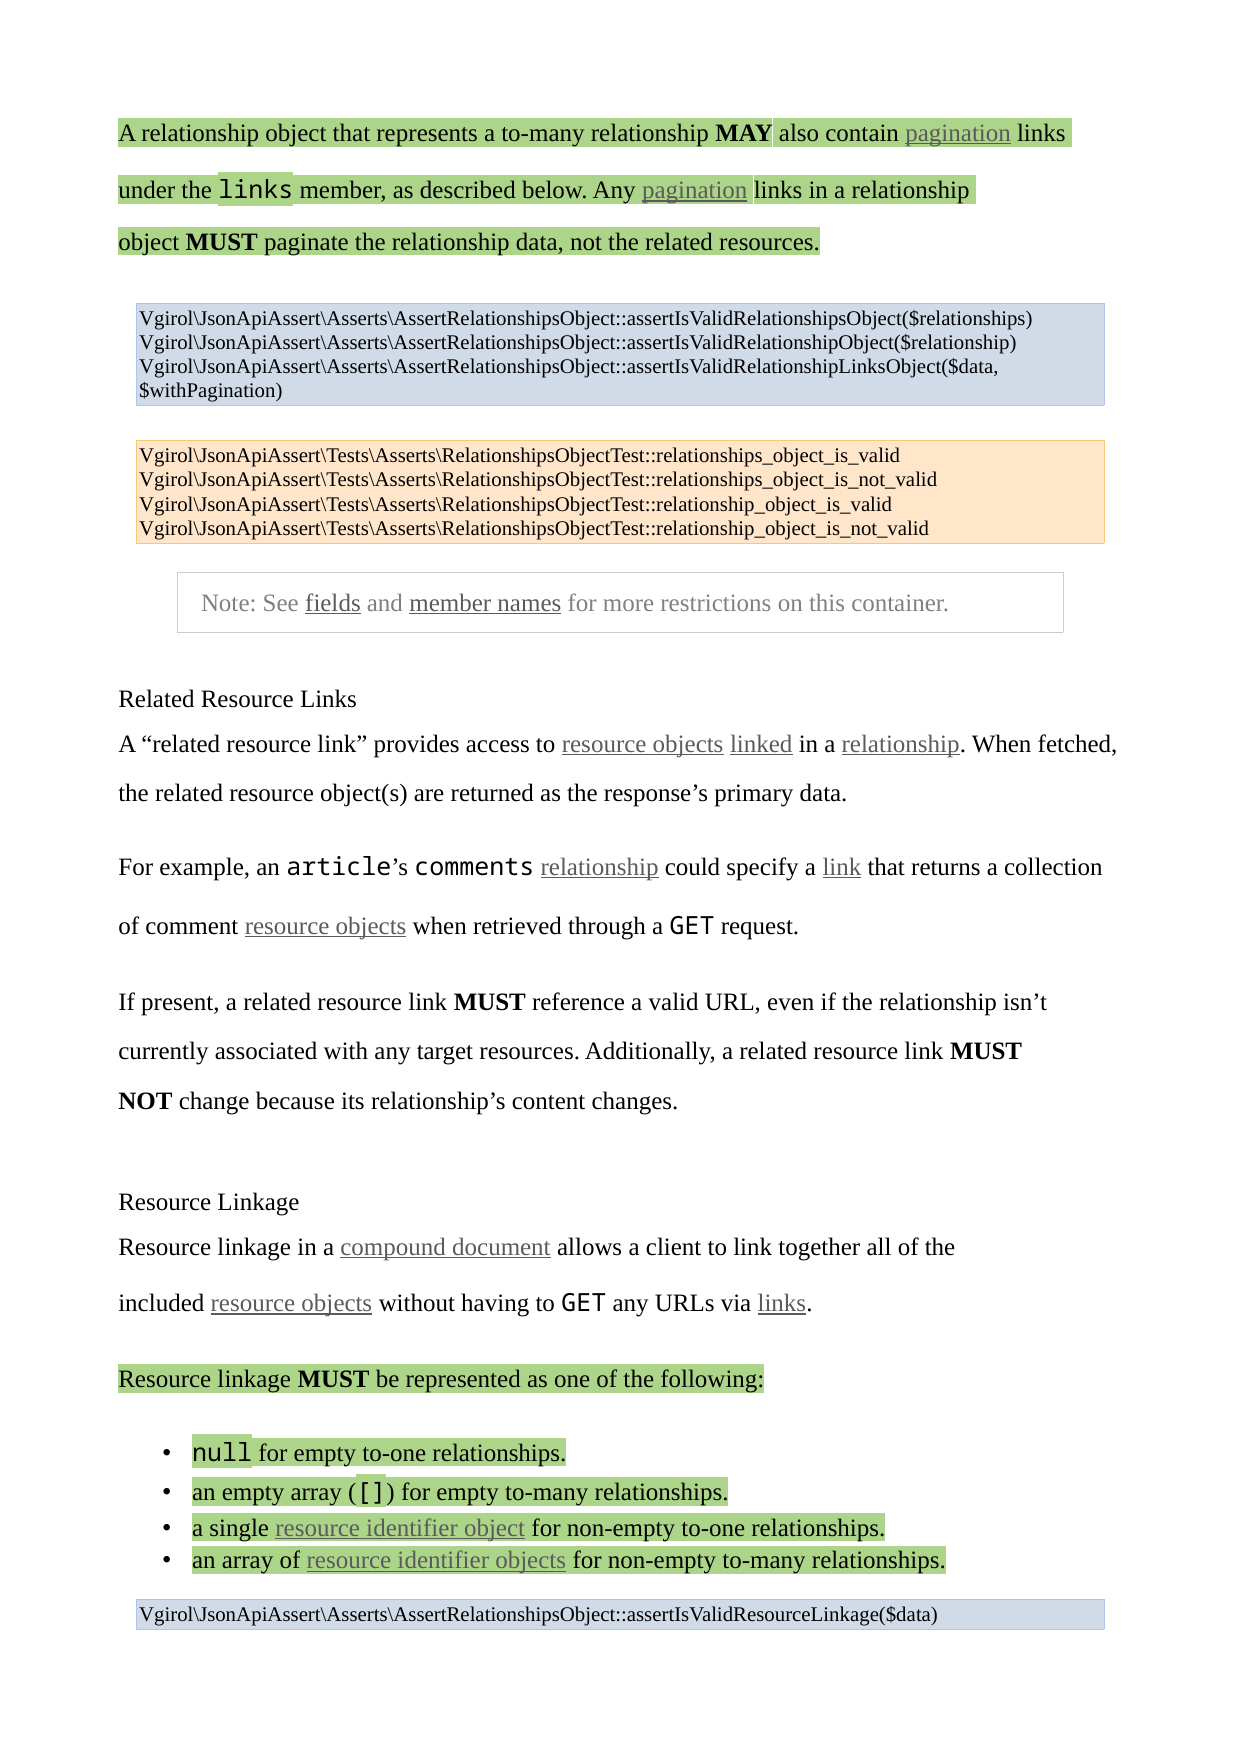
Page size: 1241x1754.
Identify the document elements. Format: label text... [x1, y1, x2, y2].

text Vgirol\JsonApiAssert\Tests\Asserts\RelationshipsObjectTest::relationship_object_is_not_valid [137, 512, 1104, 543]
list a single resource identifier object for non-empty to-one relationships. [162, 1513, 1122, 1541]
text Resource linkage MUST be represented as one of the following: [118, 1364, 1122, 1393]
subtitle Related Resource Links [118, 684, 1122, 713]
list an array of resource identifier objects for non-empty to-many relationships. [162, 1546, 1122, 1574]
text A relationship object that represents a to-many relationship MAY also contain pagination links under the links member, as described below. Any pagination links in a relationship object MUST paginate the relationship data, not the related resources. [118, 118, 1122, 255]
text Vgirol\JsonApiAssert\Tests\Asserts\RelationshipsObjectTest::relationships_object_is_valid [137, 441, 1104, 464]
text Vgirol\JsonApiAssert\Asserts\AssertRelationshipsObject::assertIsValidRelationshipLinksObject($data, $withPagination) [137, 351, 1104, 405]
list null for empty to-one relationships. [162, 1434, 1122, 1468]
text A “related resource link” provides access to resource objects linked in a relationship. When fetched, the related resource object(s) are returned as the response’s primary data. [118, 729, 1122, 807]
text Vgirol\JsonApiAssert\Tests\Asserts\RelationshipsObjectTest::relationship_object_is_valid [137, 488, 1104, 512]
subtitle Resource Linkage [118, 1187, 1122, 1216]
text If present, a related resource link MUST reference a valid URL, even if the relationship isn’t currently associated with any target resources. Additionally, a related resource link MUST NOT change because its relationship’s content changes. [118, 987, 1122, 1115]
text Resource linkage in a compound document allows a client to link together all of the included resource objects without having to GET any URLs via links. [118, 1232, 1122, 1319]
text For example, an article’s comments relationship could specify a link that returns a collection of comment resource objects when retrieved through a GET request. [118, 848, 1122, 941]
text Vgirol\JsonApiAssert\Tests\Asserts\RelationshipsObjectTest::relationships_object_is_not_valid [137, 464, 1104, 488]
text Note: See fields and member names for more restrictions on this container. [178, 573, 1063, 632]
text Vgirol\JsonApiAssert\Asserts\AssertRelationshipsObject::assertIsValidRelationshipsObject($relationships) [137, 304, 1104, 327]
text Vgirol\JsonApiAssert\Asserts\AssertRelationshipsObject::assertIsValidRelationshipObject($relationship) [137, 327, 1104, 351]
text Vgirol\JsonApiAssert\Asserts\AssertRelationshipsObject::assertIsValidResourceLinkage($data) [137, 1600, 1104, 1629]
list an empty array ([]) for empty to-many relationships. [162, 1473, 1122, 1507]
